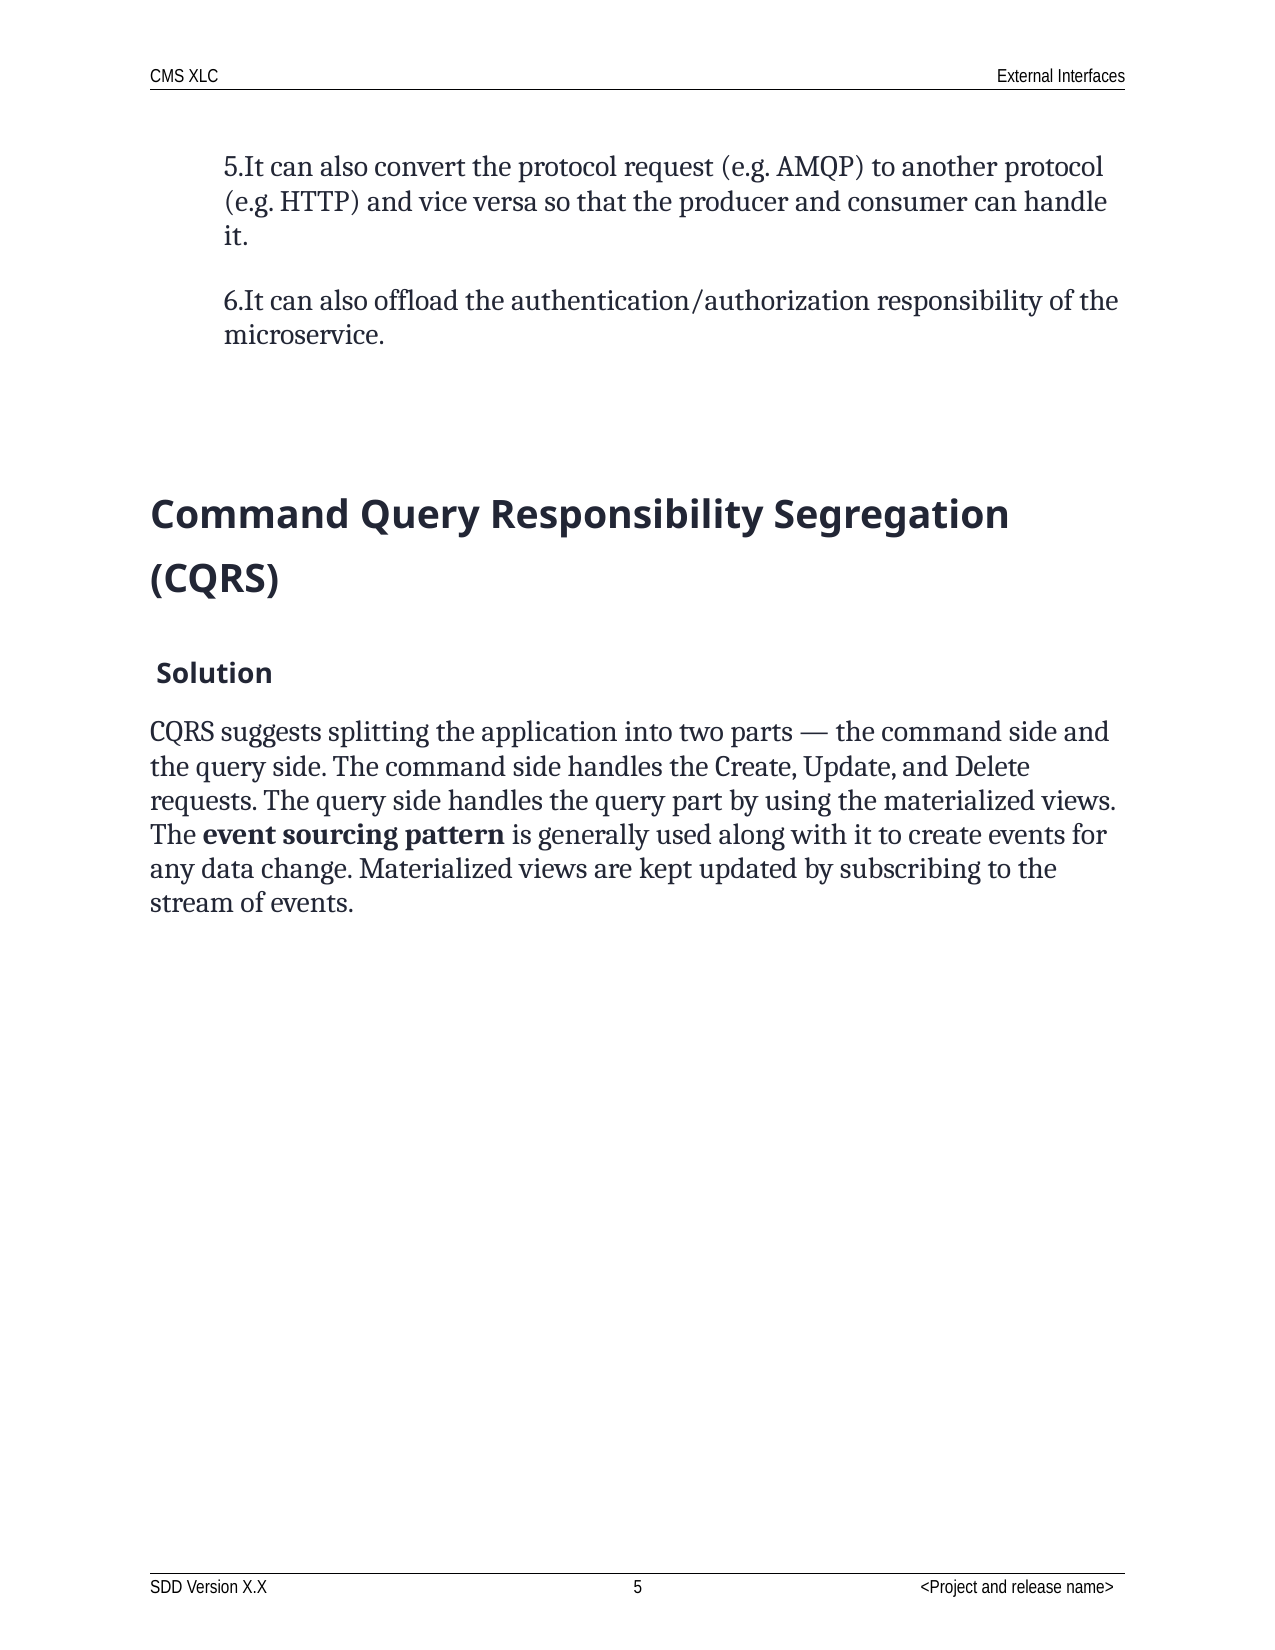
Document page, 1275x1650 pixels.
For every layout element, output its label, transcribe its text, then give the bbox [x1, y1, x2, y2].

subtitle Command Query Responsibility Segregation (CQRS) [150, 487, 1125, 604]
list It can also convert the protocol request (e.g. AMQP) to another protocol (e.g. HTTP) and vice versa so that the producer and consumer can handle it. [150, 150, 1125, 252]
subtitle Solution [150, 653, 1125, 692]
list It can also offload the authentication/authorization responsibility of the microservice. [150, 284, 1125, 352]
text CQRS suggests splitting the application into two parts — the command side and the query side. The command side handles the Create, Update, and Delete requests. The query side handles the query part by using the materialized views. The event sourcing pattern is generally used along with it to create events for any data change. Materialized views are kept updated by subscribing to the stream of events. [150, 715, 1125, 920]
